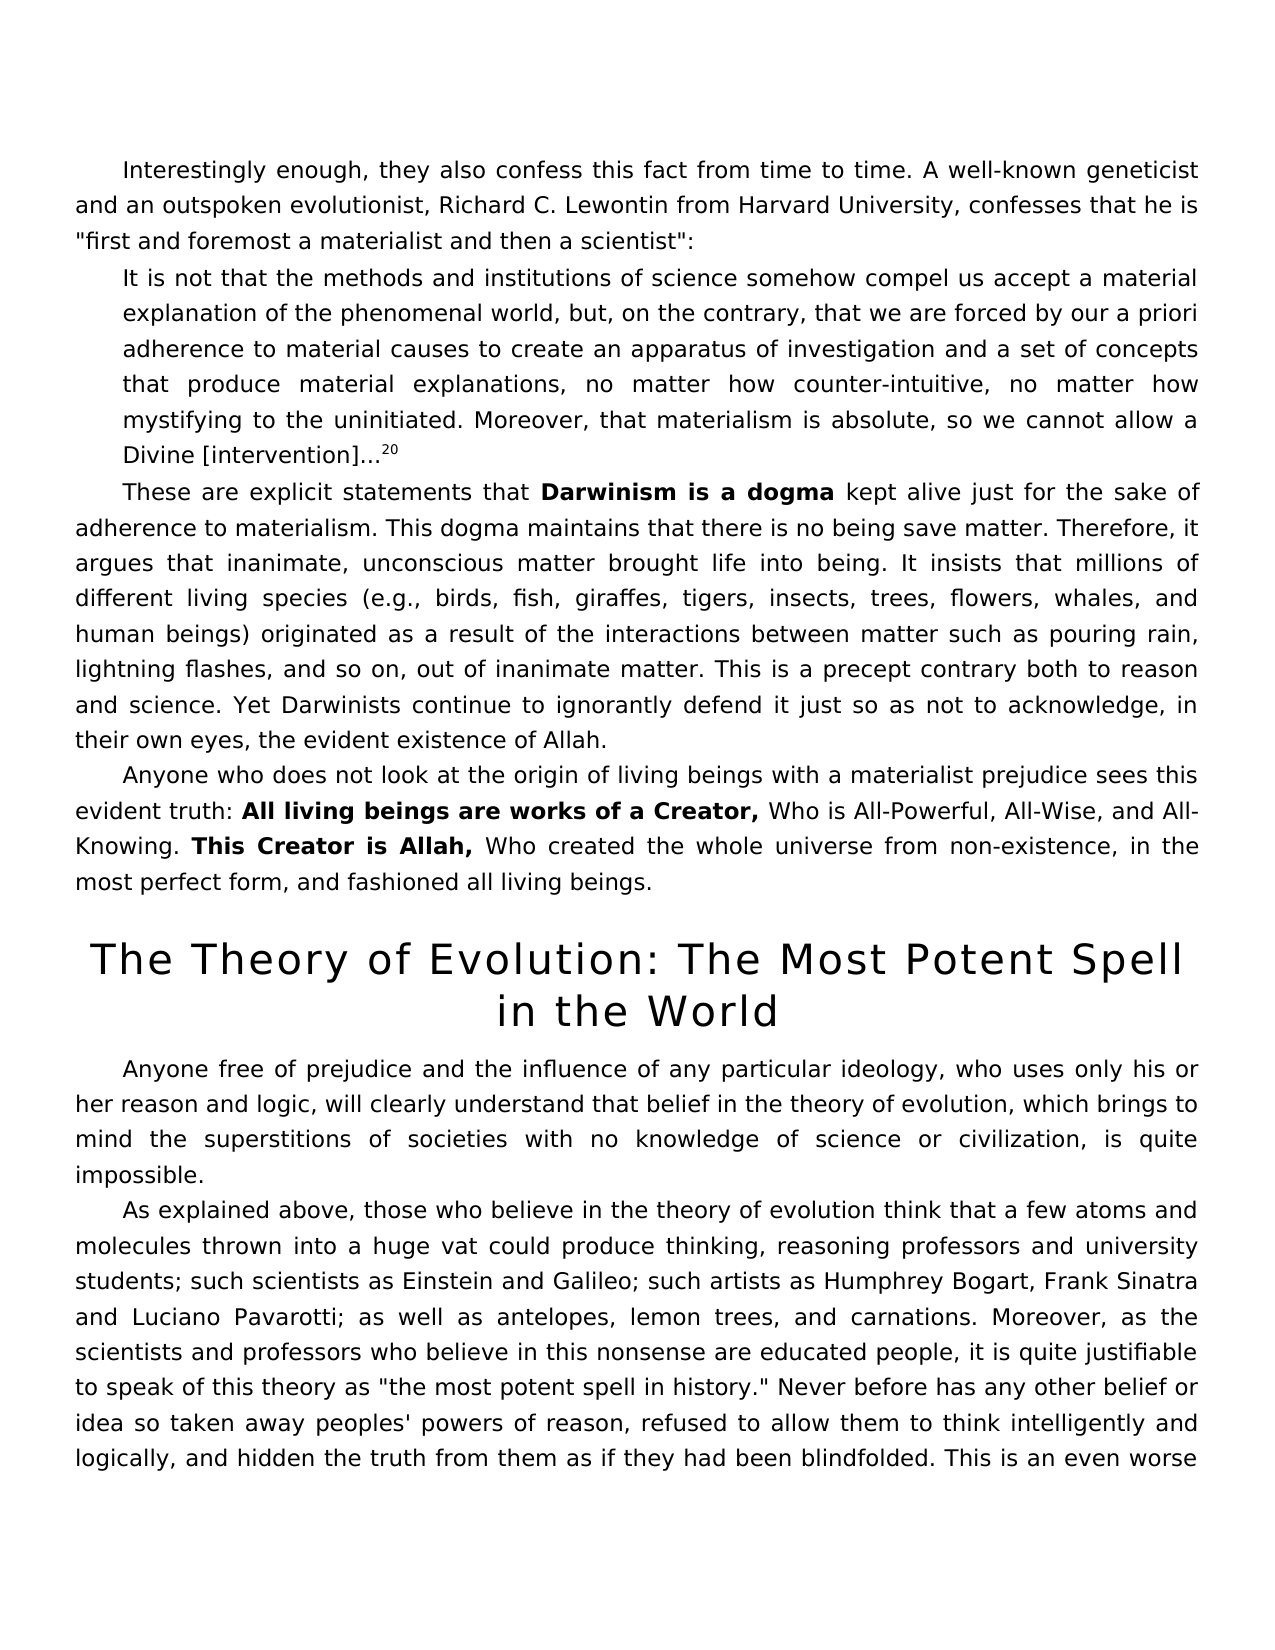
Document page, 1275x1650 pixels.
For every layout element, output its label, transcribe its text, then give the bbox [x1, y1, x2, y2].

text These are explicit statements that Darwinism is a dogma kept alive just for the sake of adherence to materialism. This dogma maintains that there is no being save matter. Therefore, it argues that inanimate, unconscious matter brought life into being. It insists that millions of different living species (e.g., birds, fish, giraffes, tigers, insects, trees, flowers, whales, and human beings) originated as a result of the interactions between matter such as pouring rain, lightning flashes, and so on, out of inanimate matter. This is a precept contrary both to reason and science. Yet Darwinists continue to ignorantly defend it just so as not to acknowledge, in their own eyes, the evident existence of Allah. [75, 472, 1200, 756]
text It is not that the methods and institutions of science somehow compel us accept a material explanation of the phenomenal world, but, on the contrary, that we are forced by our a priori adherence to material causes to create an apparatus of investigation and a set of concepts that produce material explanations, no matter how counter-intuitive, no matter how mystifying to the uninitiated. Moreover, that materialism is absolute, so we cannot allow a Divine [intervention]...20 [122, 258, 1200, 471]
text The Theory of Evolution: The Most Potent Spell in the World [75, 933, 1200, 1037]
text As explained above, those who believe in the theory of evolution think that a few atoms and molecules thrown into a huge vat could produce thinking, reasoning professors and university students; such scientists as Einstein and Galileo; such artists as Humphrey Bogart, Frank Sinatra and Luciano Pavarotti; as well as antelopes, lemon trees, and carnations. Moreover, as the scientists and professors who believe in this nonsense are educated people, it is quite justifiable to speak of this theory as "the most potent spell in history." Never before has any other belief or idea so taken away peoples' powers of reason, refused to allow them to think intelligently and logically, and hidden the truth from them as if they had been blindfolded. This is an even worse [75, 1190, 1200, 1474]
text Interestingly enough, they also confess this fact from time to time. A well-known geneticist and an outspoken evolutionist, Richard C. Lewontin from Harvard University, confesses that he is "first and foremost a materialist and then a scientist": [75, 150, 1200, 256]
text Anyone free of prejudice and the influence of any particular ideology, who uses only his or her reason and logic, will clearly understand that belief in the theory of evolution, which brings to mind the superstitions of societies with no knowledge of science or civilization, is quite impossible. [75, 1049, 1200, 1190]
text Anyone who does not look at the origin of living beings with a materialist prejudice sees this evident truth: All living beings are works of a Creator, Who is All-Powerful, All-Wise, and All-Knowing. This Creator is Allah, Who created the whole universe from non-existence, in the most perfect form, and fashioned all living beings. [75, 756, 1200, 897]
